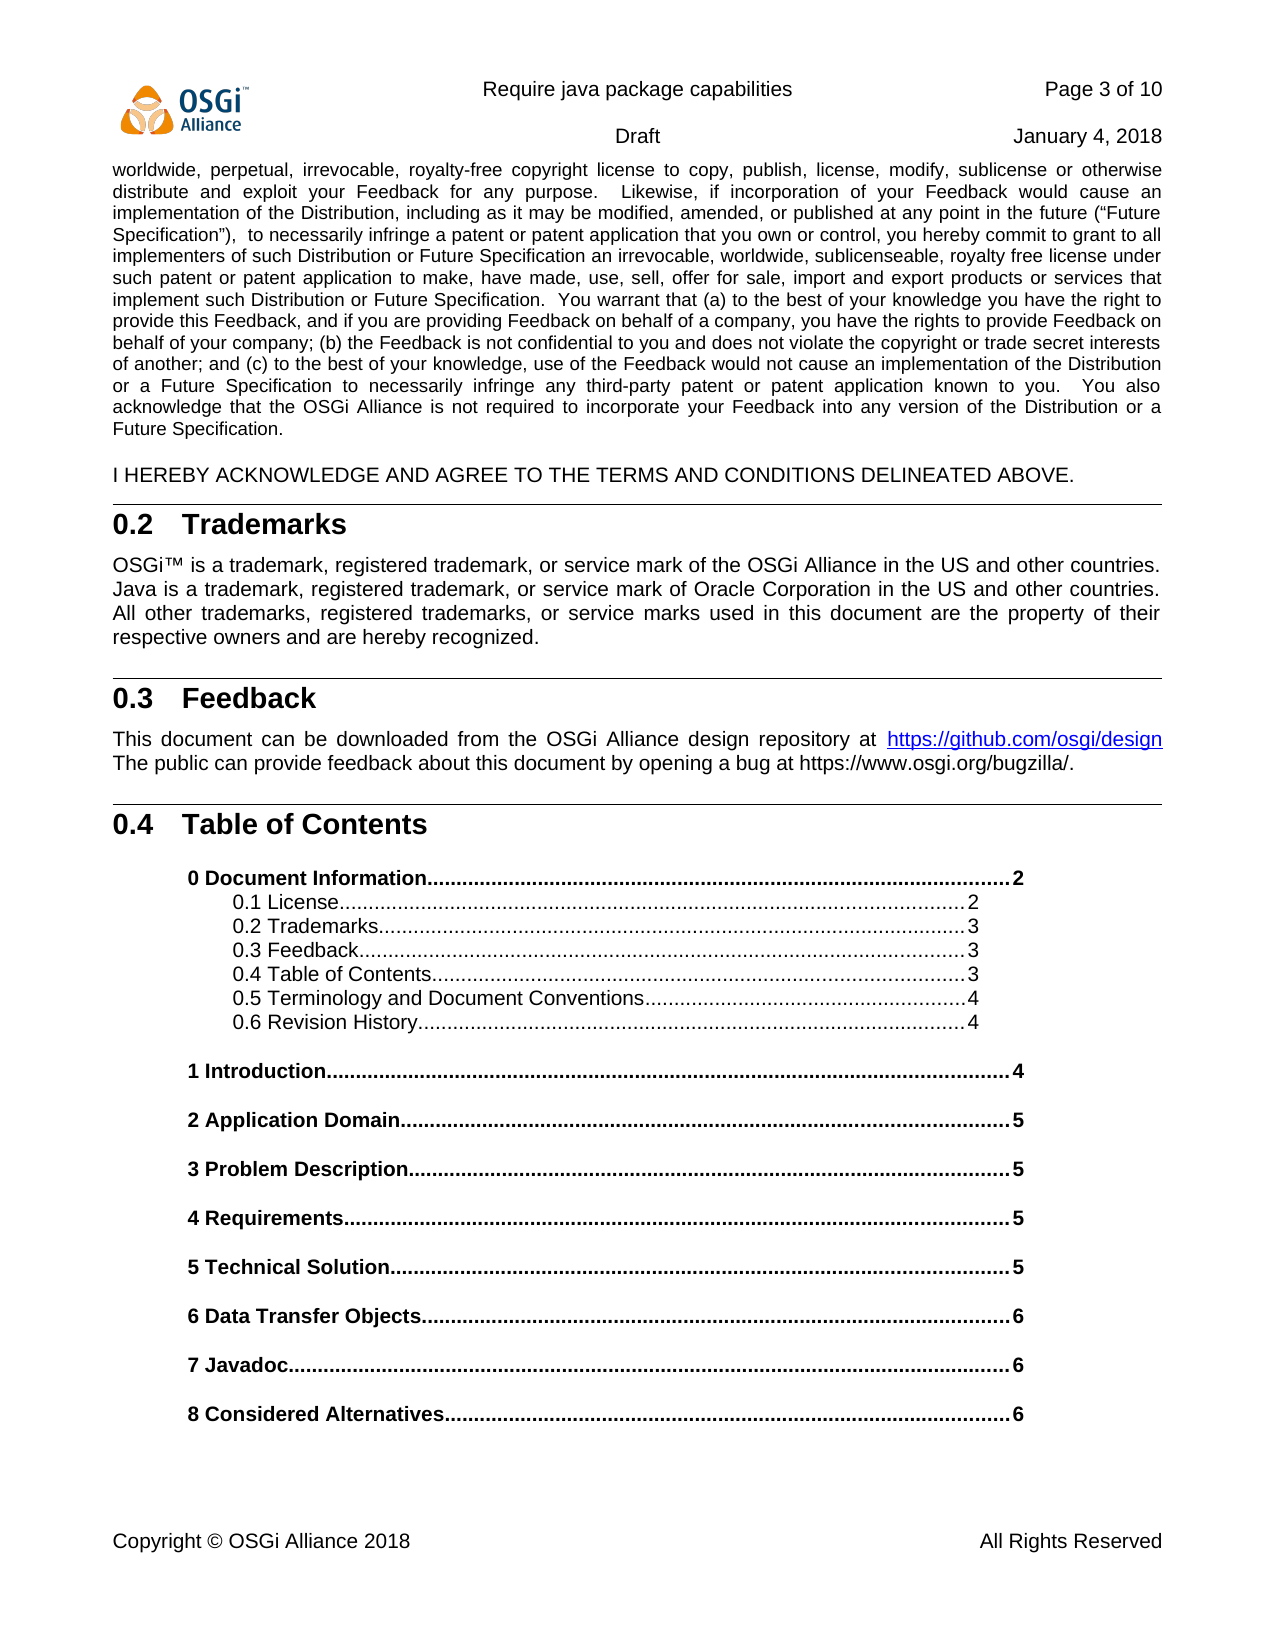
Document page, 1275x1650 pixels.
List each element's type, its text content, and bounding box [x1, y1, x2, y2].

text 0.2 Trademarks 3 [232, 914, 1162, 938]
text 0.6 Revision History 4 [232, 1010, 1162, 1034]
text 0.3 Feedback 3 [232, 938, 1162, 962]
text 5 Technical Solution 5 [187, 1254, 1162, 1278]
text 0 Document Information 2 [187, 866, 1162, 890]
subtitle Trademarks [112, 505, 1162, 541]
subtitle Table of Contents [112, 805, 1162, 841]
text This document can be downloaded from the OSGi Alliance design repository at https://github.com/osgi/design The public can provide feedback about this document by opening a bug at https://www.osgi.org/bugzilla/. [112, 727, 1162, 775]
text 0.4 Table of Contents 3 [232, 962, 1162, 986]
text 8 Considered Alternatives 6 [187, 1401, 1162, 1425]
subtitle Feedback [112, 679, 1162, 715]
text worldwide, perpetual, irrevocable, royalty-free copyright license to copy, publish, license, modify, sublicense or otherwise distribute and exploit your Feedback for any purpose. Likewise, if incorporation of your Feedback would cause an implementation of the Distribution, including as it may be modified, amended, or published at any point in the future (“Future Specification”), to necessarily infringe a patent or patent application that you own or control, you hereby commit to grant to all implementers of such Distribution or Future Specification an irrevocable, worldwide, sublicenseable, royalty free license under such patent or patent application to make, have made, use, sell, offer for sale, import and export products or services that implement such Distribution or Future Specification. You warrant that (a) to the best of your knowledge you have the right to provide this Feedback, and if you are providing Feedback on behalf of a company, you have the rights to provide Feedback on behalf of your company; (b) the Feedback is not confidential to you and does not violate the copyright or trade secret interests of another; and (c) to the best of your knowledge, use of the Feedback would not cause an implementation of the Distribution or a Future Specification to necessarily infringe any third-party patent or patent application known to you. You also acknowledge that the OSGi Alliance is not required to incorporate your Feedback into any version of the Distribution or a Future Specification. [112, 159, 1162, 439]
text 6 Data Transfer Objects 6 [187, 1303, 1162, 1327]
text 4 Requirements 5 [187, 1206, 1162, 1229]
text 3 Problem Description 5 [187, 1157, 1162, 1181]
text 0.5 Terminology and Document Conventions 4 [232, 986, 1162, 1010]
text I HEREBY ACKNOWLEDGE AND AGREE TO THE TERMS AND CONDITIONS DELINEATED ABOVE. [112, 463, 1162, 487]
text 0.1 License 2 [232, 890, 1162, 914]
picture [113, 78, 257, 142]
text 2 Application Domain 5 [187, 1108, 1162, 1132]
text 1 Introduction 4 [187, 1059, 1162, 1083]
text OSGi™ is a trademark, registered trademark, or service mark of the OSGi Alliance in the US and other countries. Java is a trademark, registered trademark, or service mark of Oracle Corporation in the US and other countries. All other trademarks, registered trademarks, or service marks used in this document are the property of their respective owners and are hereby recognized. [112, 553, 1162, 649]
text 7 Javadoc 6 [187, 1352, 1162, 1376]
